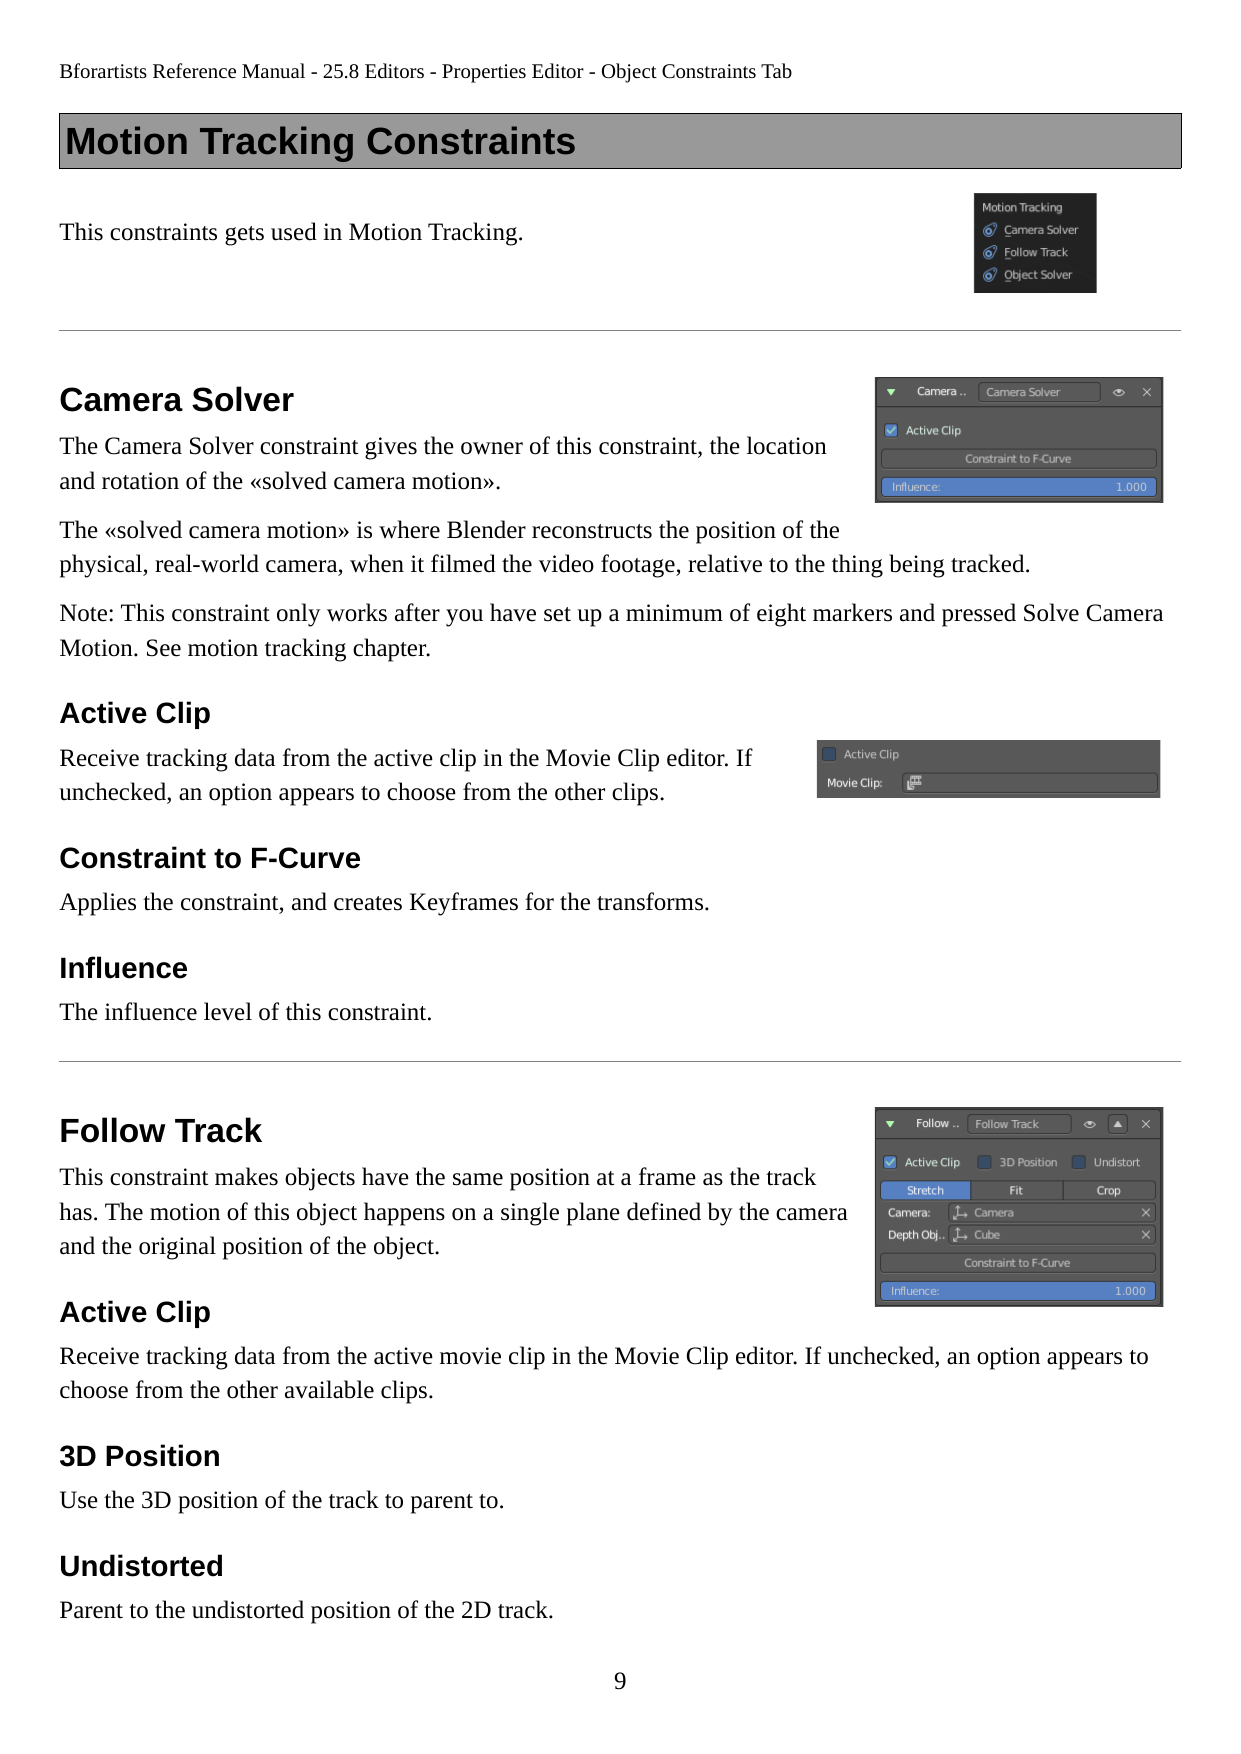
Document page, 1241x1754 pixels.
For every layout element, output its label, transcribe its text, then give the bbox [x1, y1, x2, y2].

subtitle Camera Solver [59, 380, 874, 419]
subtitle 3D Position [59, 1439, 1181, 1473]
subtitle Constraint to F-Curve [59, 841, 1181, 874]
table_header Motion Tracking Constraints [60, 114, 1181, 168]
text The «solved camera motion» is where Blender reconstructs the position of the physical, real-world camera, when it filmed the video footage, relative to the thing being tracked. [59, 515, 1181, 578]
subtitle Active Clip [59, 696, 1181, 730]
subtitle Influence [59, 951, 1181, 984]
text This constraints gets used in Motion Tracking. [59, 217, 973, 246]
text The Camera Solver constraint gives the owner of this constraint, the location and rotation of the «solved camera motion». [59, 431, 874, 494]
picture [973, 193, 1097, 293]
text [1097, 217, 1181, 246]
text Applies the constraint, and creates Keyframes for the transforms. [59, 887, 1181, 916]
picture [874, 1107, 1164, 1307]
text The influence level of this constraint. [59, 997, 1181, 1026]
picture [874, 377, 1164, 503]
text This constraint makes objects have the same position at a frame as the track has. The motion of this object happens on a single plane defined by the camera and the original position of the object. [59, 1162, 874, 1260]
text Use the 3D position of the track to parent to. [59, 1485, 1181, 1514]
text Receive tracking data from the active movie clip in the Movie Clip editor. If unchecked, an option appears to choose from the other available clips. [59, 1341, 1181, 1404]
picture [816, 740, 1161, 798]
subtitle Follow Track [59, 1111, 874, 1150]
subtitle [1164, 380, 1181, 419]
subtitle Undistorted [59, 1549, 1181, 1583]
text Receive tracking data from the active clip in the Movie Clip editor. If unchecked, an option appears to choose from the other clips. [59, 743, 1181, 806]
text Parent to the undistorted position of the 2D track. [59, 1595, 1181, 1624]
text Note: This constraint only works after you have set up a minimum of eight markers and pressed Solve Camera Motion. See motion tracking chapter. [59, 598, 1181, 662]
subtitle [1164, 1111, 1181, 1150]
subtitle Active Clip [59, 1295, 1181, 1328]
